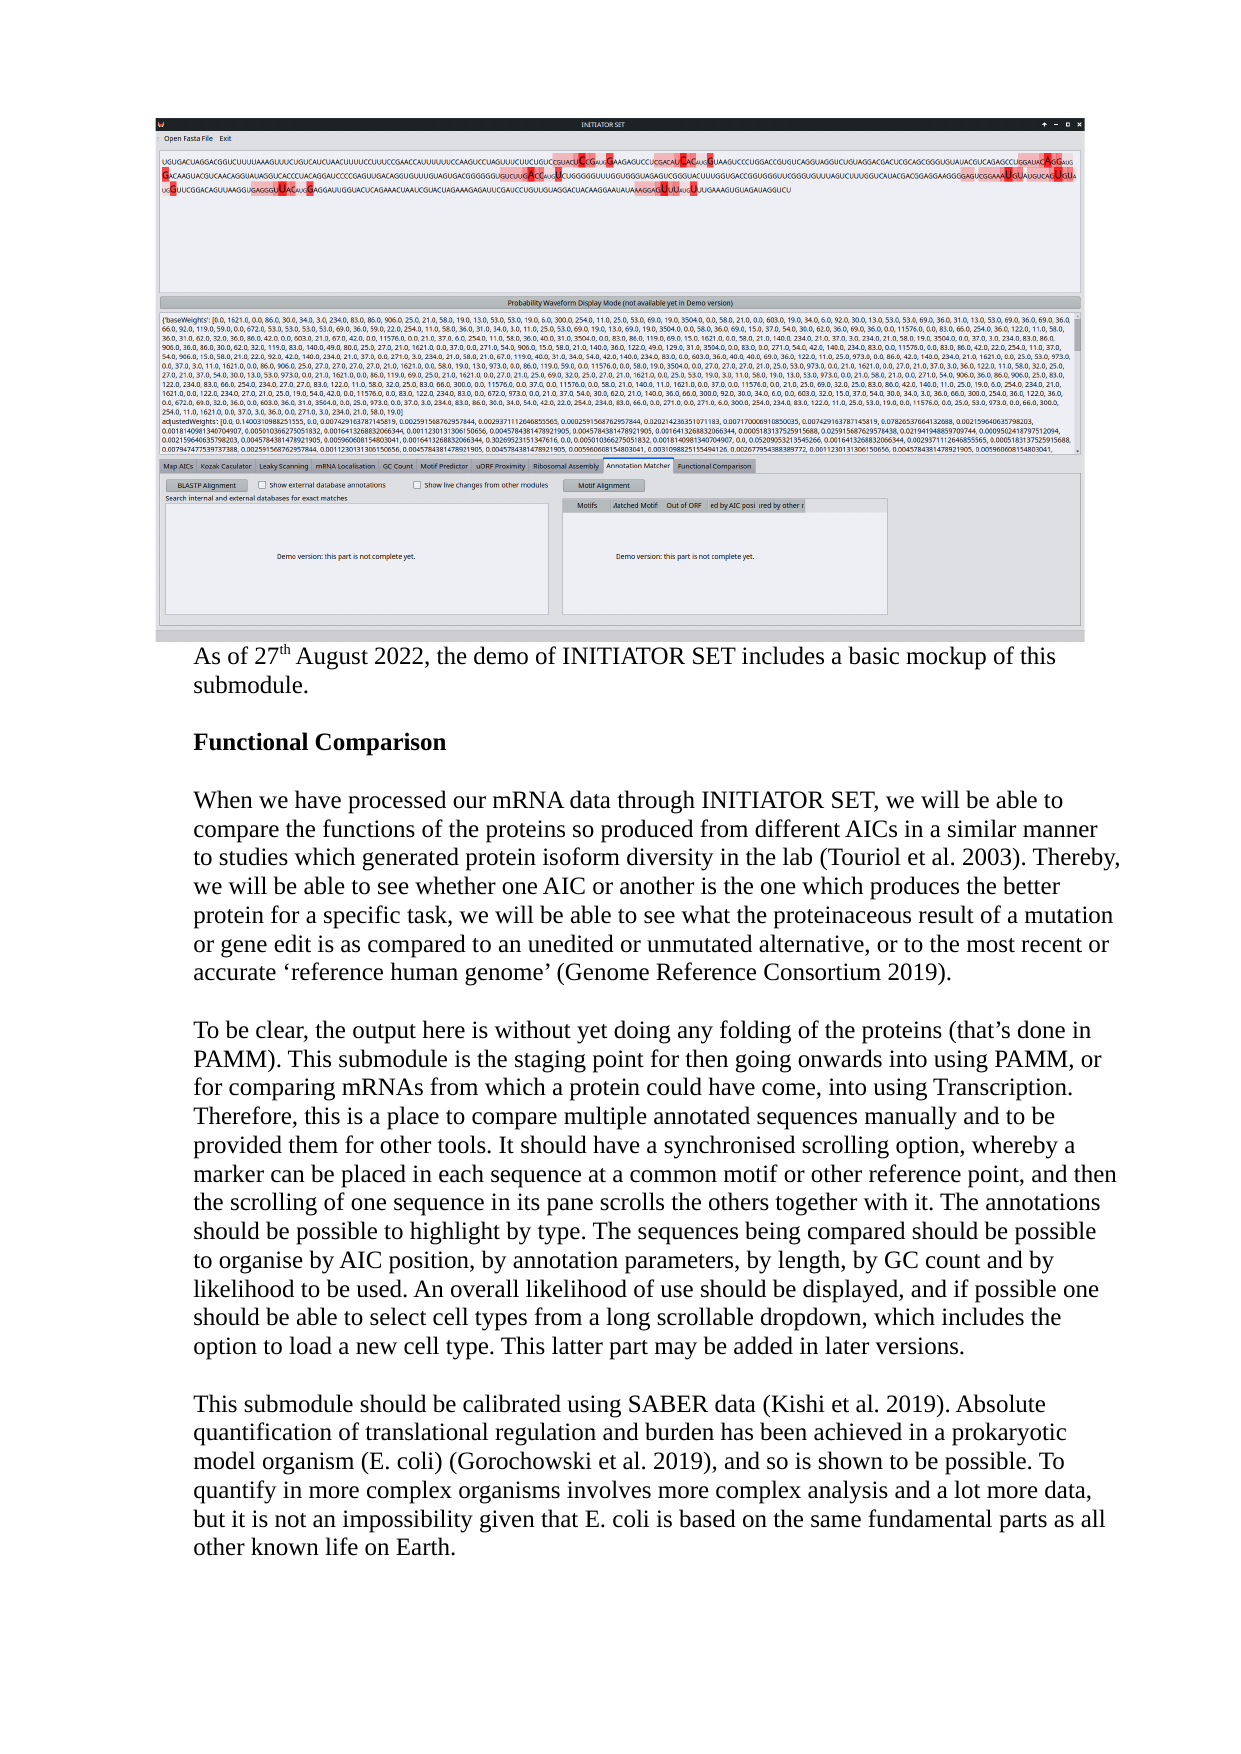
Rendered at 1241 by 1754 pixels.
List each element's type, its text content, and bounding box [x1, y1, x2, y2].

text When we have processed our mRNA data through INITIATOR SET, we will be able to compare the functions of the proteins so produced from different AICs in a similar manner to studies which generated protein isoform diversity in the lab (Touriol et al. 2003). Thereby, we will be able to see whether one AIC or another is the one which produces the better protein for a specific task, we will be able to see what the proteinaceous result of a mutation or gene edit is as compared to an unedited or unmutated alternative, or to the most recent or accurate ‘reference human genome’ (Genome Reference Consortium 2019). [193, 756, 1122, 986]
text As of 27th August 2022, the demo of INITIATOR SET includes a basic mockup of this submodule. [193, 118, 1122, 699]
text Functional Comparison [193, 699, 1122, 756]
picture [155, 118, 1085, 642]
text To be clear, the output here is without yet doing any folding of the proteins (that’s done in PAMM). This submodule is the staging point for then going onwards into using PAMM, or for comparing mRNAs from which a protein could have come, into using Transcription. Therefore, this is a place to compare multiple annotated sequences manually and to be provided them for other tools. It should have a synchronised scrolling option, whereby a marker can be placed in each sequence at a common motif or other reference point, and then the scrolling of one sequence in its pane scrolls the others together with it. The annotations should be possible to highlight by type. The sequences being compared should be possible to organise by AIC position, by annotation parameters, by length, by GC count and by likelihood to be used. An overall likelihood of use should be displayed, and if possible one should be able to select cell types from a long scrollable dropdown, which includes the option to load a new cell type. This latter part may be added in later versions. This submodule should be calibrated using SABER data (Kishi et al. 2019). Absolute quantification of translational regulation and burden has been achieved in a prokaryotic model organism (E. coli) (Gorochowski et al. 2019), and so is shown to be possible. To quantify in more complex organisms involves more complex analysis and a lot more data, but it is not an impossibility given that E. coli is based on the same fundamental parts as all other known life on Earth. [193, 1015, 1122, 1561]
